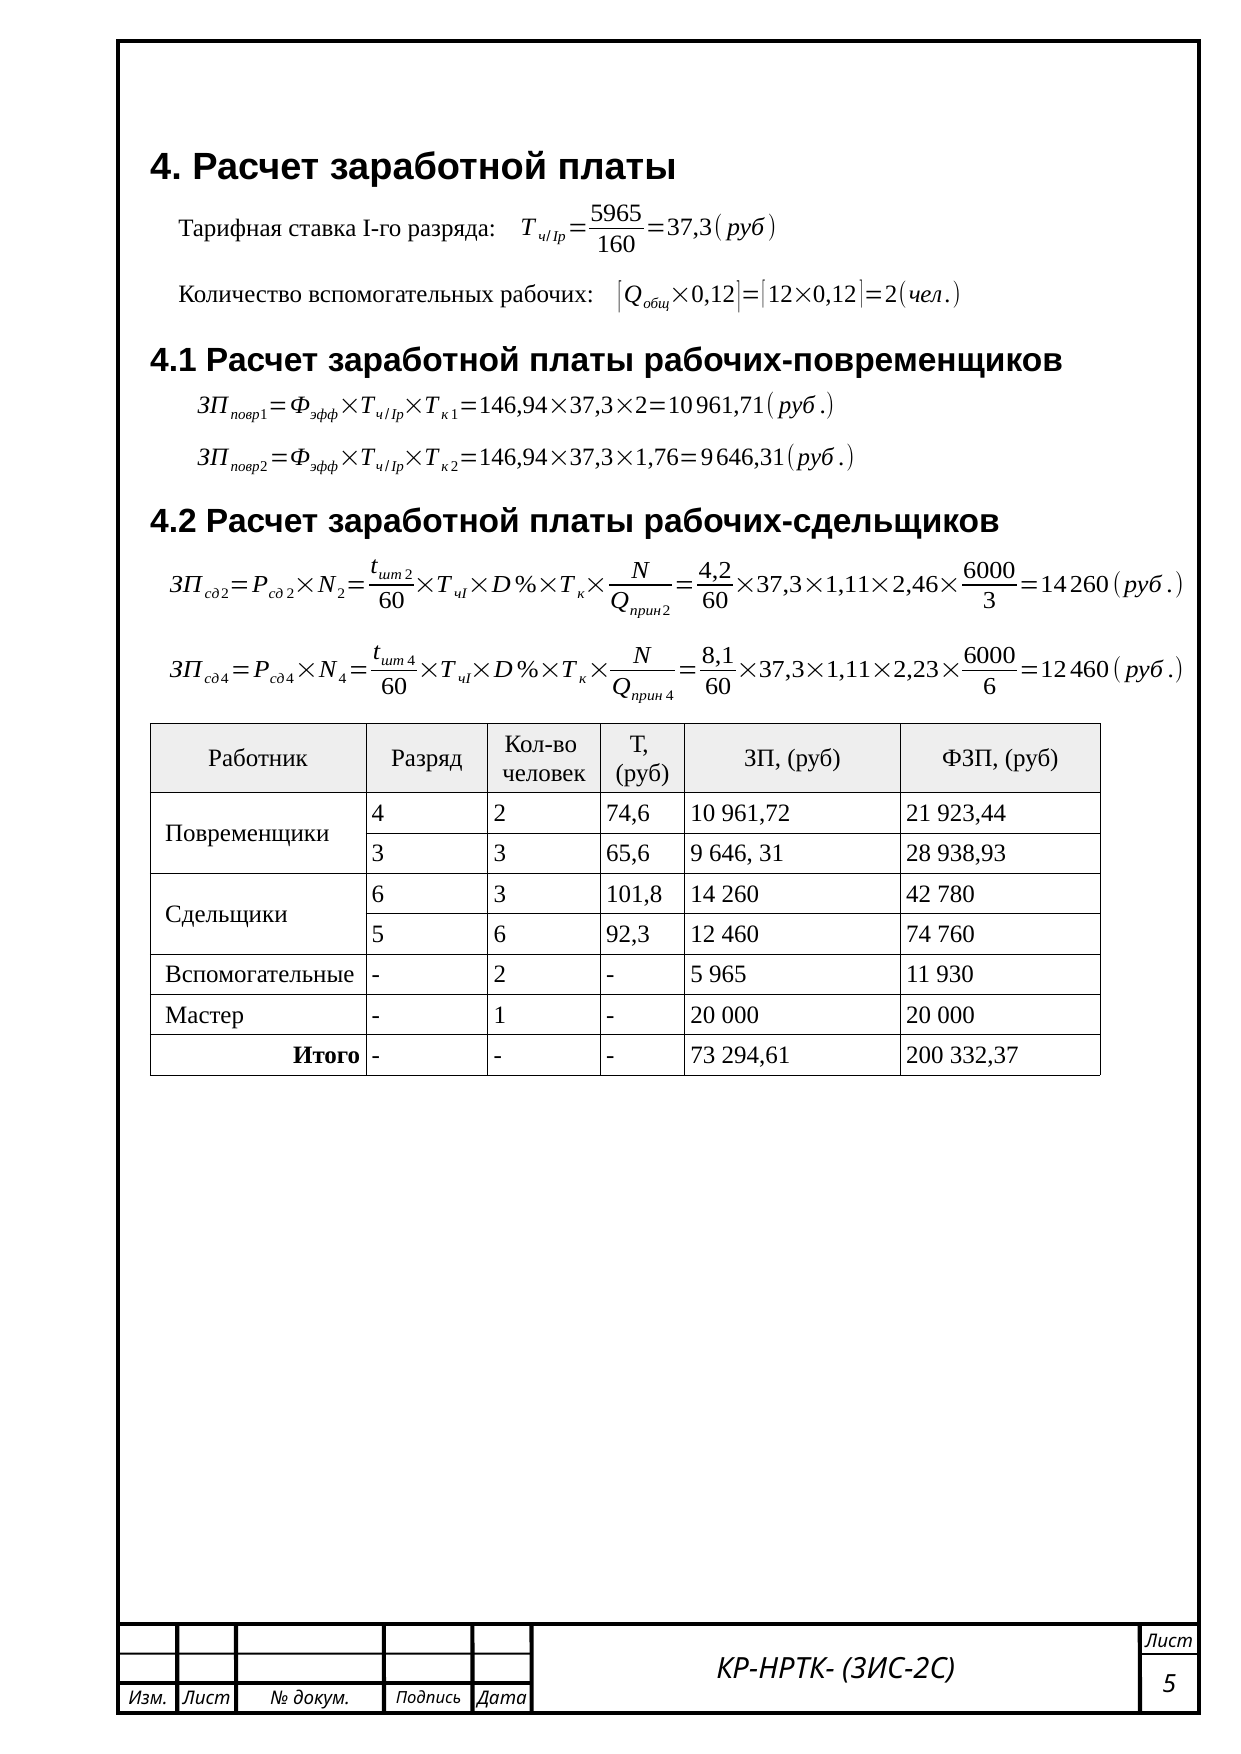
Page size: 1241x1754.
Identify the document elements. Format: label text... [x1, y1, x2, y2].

table_cell - [367, 1035, 487, 1074]
table_cell 42 780 [901, 874, 1100, 913]
table_cell 3 [488, 834, 600, 873]
table_cell 10 961,72 [685, 793, 900, 833]
table_cell Итого [151, 1035, 366, 1074]
table_header Т, (руб) [601, 724, 684, 792]
table_cell Сдельщики [151, 874, 366, 953]
table_cell - [601, 1035, 684, 1074]
subtitle 4.1 Расчет заработной платы рабочих-повременщиков [150, 340, 1122, 379]
text Тарифная ставка I-го разряда: [178, 200, 1122, 259]
table_cell - [601, 955, 684, 994]
table_cell 28 938,93 [901, 834, 1100, 873]
table_cell 101,8 [601, 874, 684, 913]
table_cell 92,3 [601, 914, 684, 953]
table_cell 20 000 [901, 995, 1100, 1034]
table_cell 20 000 [685, 995, 900, 1034]
table_cell 65,6 [601, 834, 684, 873]
table_cell 2 [488, 955, 600, 994]
table_cell 3 [367, 834, 487, 873]
table_cell Повременщики [151, 793, 366, 873]
table_cell 4 [367, 793, 487, 833]
table_cell 14 260 [685, 874, 900, 913]
table_cell 6 [488, 914, 600, 953]
table_cell 5 965 [685, 955, 900, 994]
table_cell 74 760 [901, 914, 1100, 953]
table_cell 3 [488, 874, 600, 913]
table_cell Вспомогательные [151, 955, 366, 994]
table_cell 73 294,61 [685, 1035, 900, 1074]
table_header Разряд [367, 724, 487, 792]
table_cell Мастер [151, 995, 366, 1034]
table_cell 200 332,37 [901, 1035, 1100, 1074]
table_cell 6 [367, 874, 487, 913]
table_cell 2 [488, 793, 600, 833]
table_cell 21 923,44 [901, 793, 1100, 833]
table_cell 1 [488, 995, 600, 1034]
subtitle 4.2 Расчет заработной платы рабочих-сдельщиков [150, 501, 1122, 540]
text Количество вспомогательных рабочих: [178, 279, 1122, 313]
table_cell - [367, 955, 487, 994]
table_header ЗП, (руб) [685, 724, 900, 792]
table_cell - [488, 1035, 600, 1074]
table_header Работник [151, 724, 366, 792]
table_cell 9 646, 31 [685, 834, 900, 873]
table_cell 12 460 [685, 914, 900, 953]
table_cell 5 [367, 914, 487, 953]
table_cell 74,6 [601, 793, 684, 833]
table_cell 11 930 [901, 955, 1100, 994]
table_cell - [367, 995, 487, 1034]
table_header ФЗП, (руб) [901, 724, 1100, 792]
table_header Кол-во человек [488, 724, 600, 792]
table_cell - [601, 995, 684, 1034]
subtitle 4. Расчет заработной платы [150, 143, 1122, 187]
